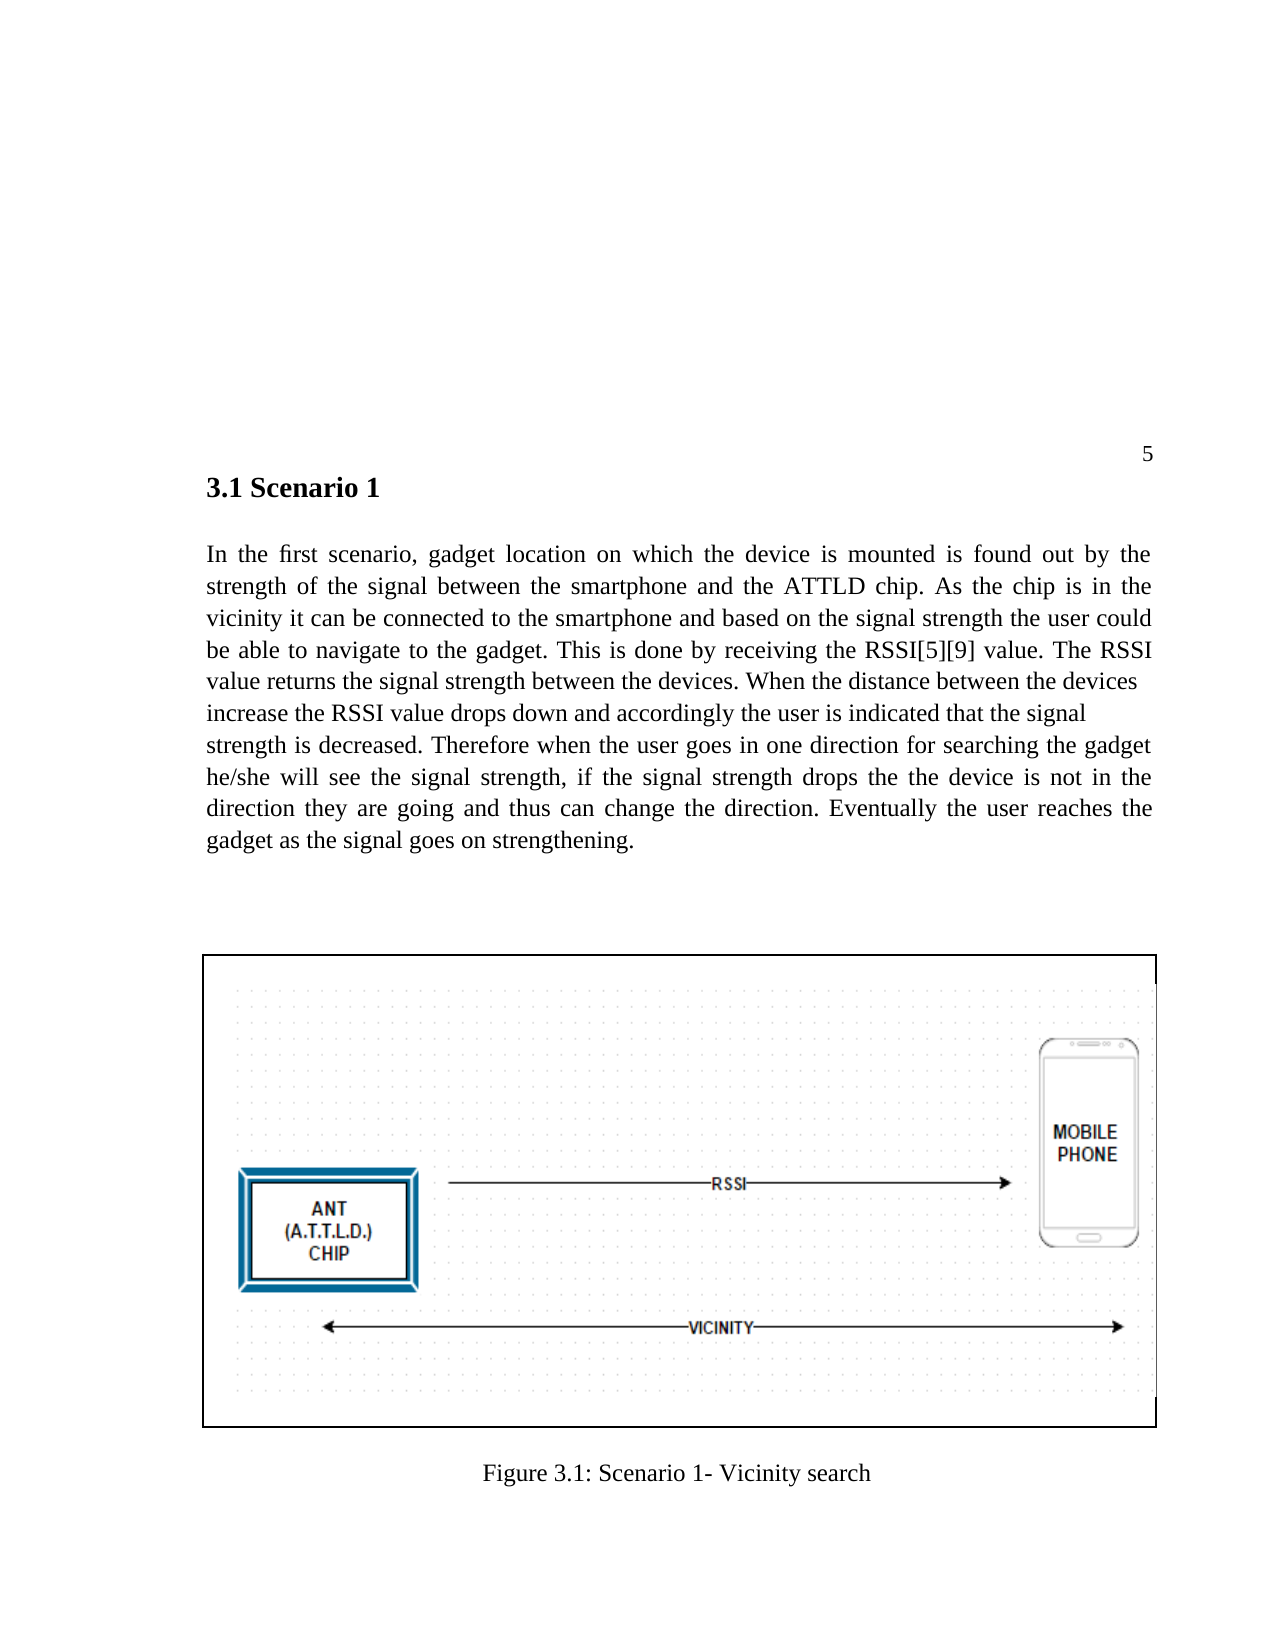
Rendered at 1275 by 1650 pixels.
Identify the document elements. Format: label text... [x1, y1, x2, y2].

text In the ﬁrst scenario, gadget location on which the device is mounted is found out by the strength of the signal between the smartphone and the ATTLD chip. As the chip is in the vicinity it can be connected to the smartphone and based on the signal strength the user could be able to navigate to the gadget. This is done by receiving the RSSI[5][9] value. The RSSI value returns the signal strength between the devices. When the distance between the devices [206, 540, 1153, 695]
text 3.1 Scenario 1 [206, 472, 1153, 504]
text increase the RSSI value drops down and accordingly the user is indicated that the signal [206, 699, 1153, 727]
table_header [204, 956, 1155, 1426]
picture [232, 984, 1157, 1397]
text Figure 3.1: Scenario 1- Vicinity search [206, 1459, 1153, 1487]
text 5 [206, 441, 1153, 467]
text strength is decreased. Therefore when the user goes in one direction for searching the gadget he/she will see the signal strength, if the signal strength drops the the device is not in the direction they are going and thus can change the direction. Eventually the user reaches the gadget as the signal goes on strengthening. [206, 731, 1153, 854]
